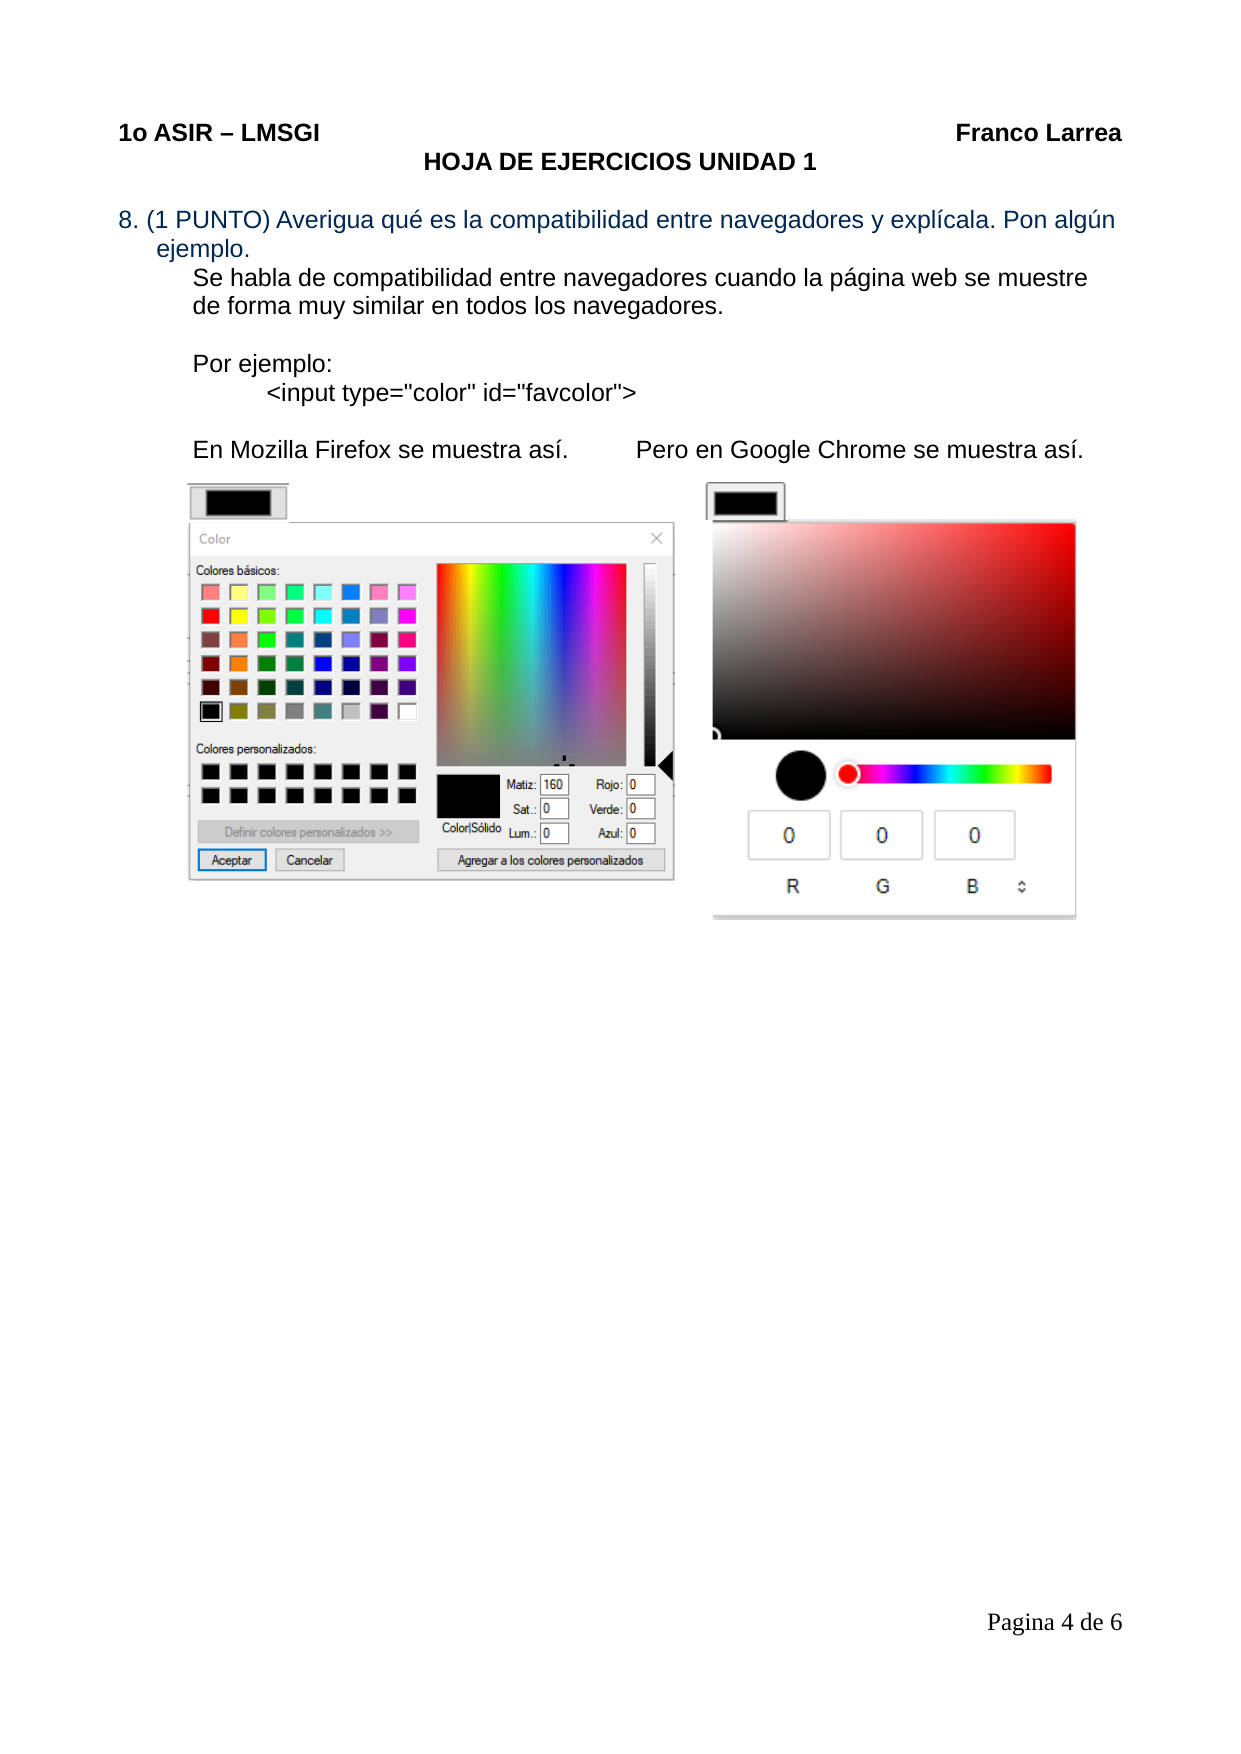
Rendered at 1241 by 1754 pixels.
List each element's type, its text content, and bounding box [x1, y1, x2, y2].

text Se habla de compatibilidad entre navegadores cuando la página web se muestre de forma muy similar en todos los navegadores. [192, 263, 1122, 320]
picture [703, 482, 1077, 920]
text <input type="color" id="favcolor"> [192, 378, 1122, 406]
text En Mozilla Firefox se muestra así. Pero en Google Chrome se muestra así. [192, 435, 1122, 464]
subtitle (1 PUNTO) Averigua qué es la compatibilidad entre navegadores y explícala. Pon algún ejemplo. [118, 205, 1122, 263]
picture [187, 482, 675, 881]
text Por ejemplo: [192, 349, 1122, 378]
